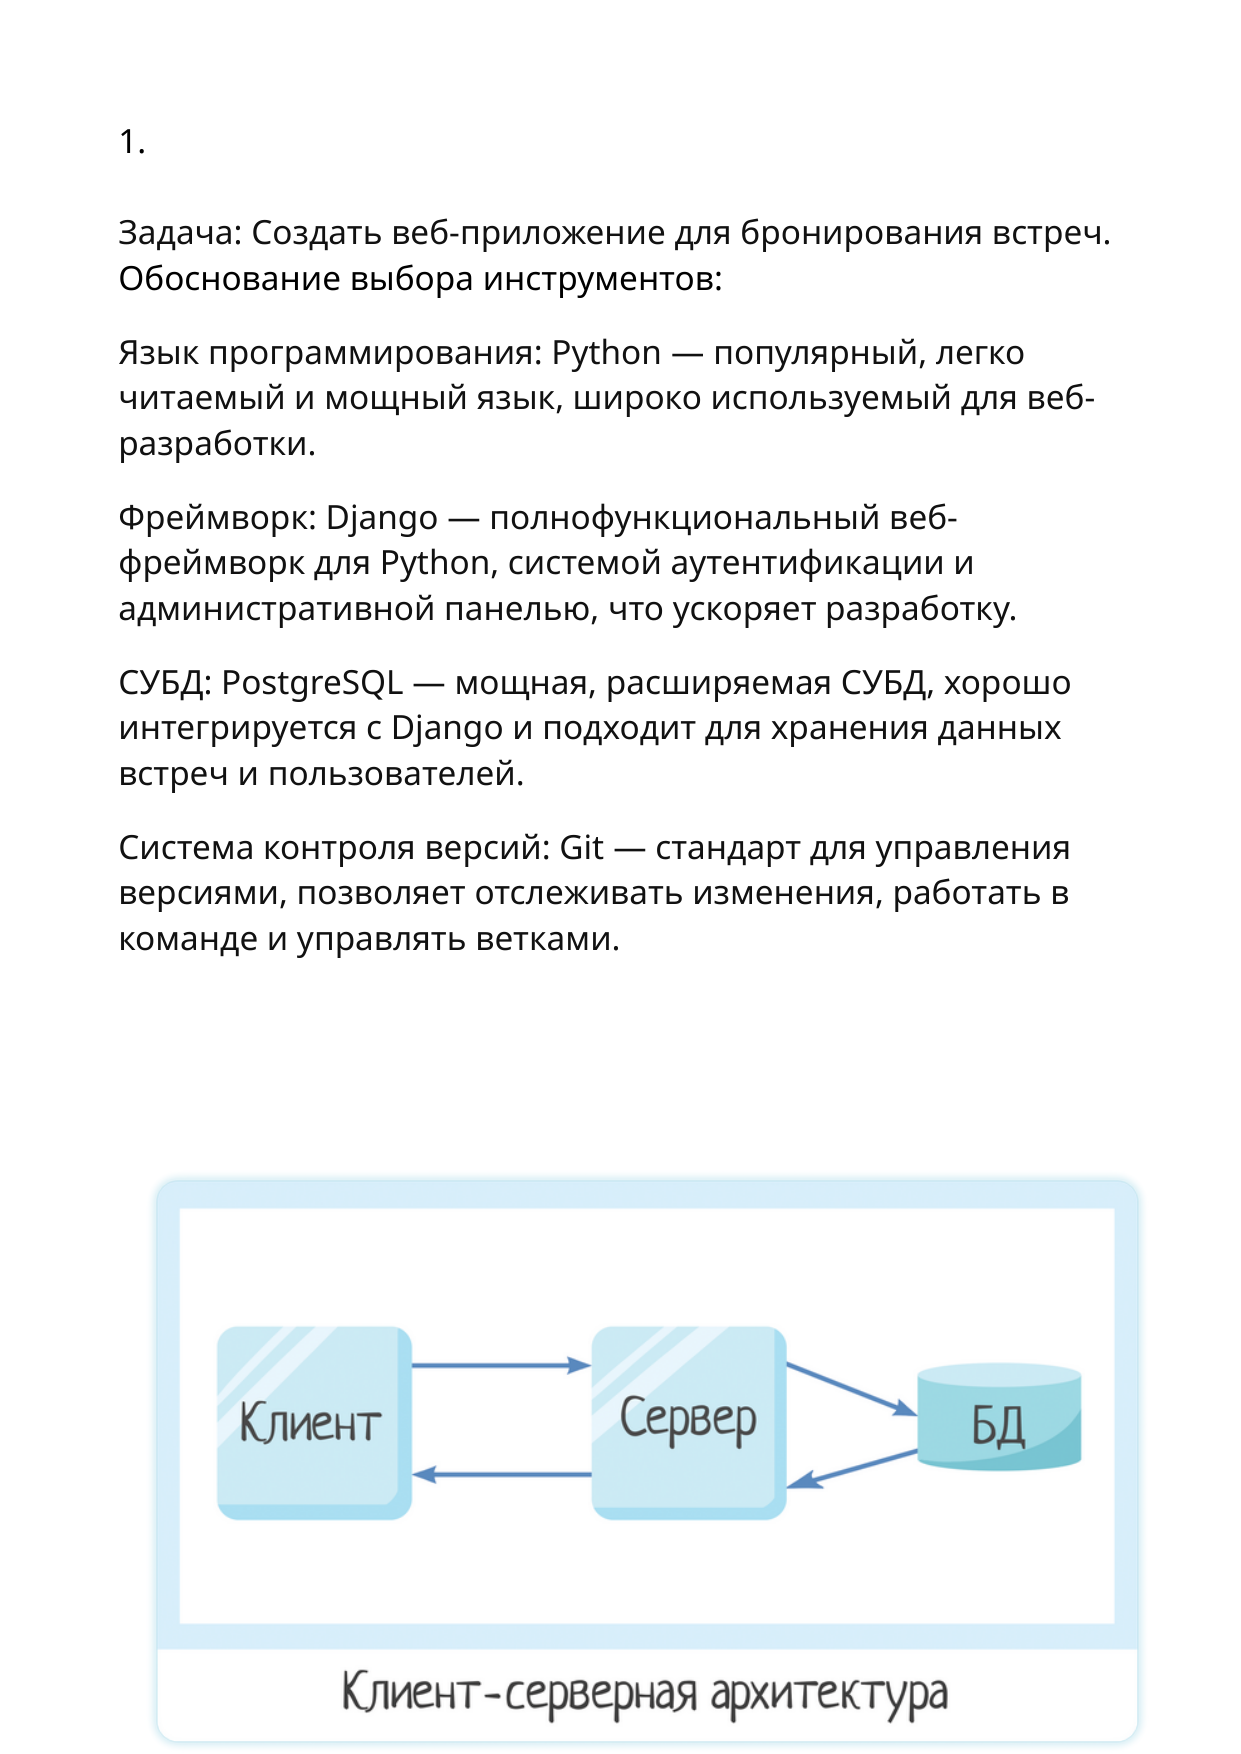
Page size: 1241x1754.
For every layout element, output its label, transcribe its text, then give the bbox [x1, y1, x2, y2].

picture [146, 1169, 1150, 1754]
text 1. [118, 118, 1122, 163]
list Система контроля версий: Git — стандарт для управления версиями, позволяет отслеживать изменения, работать в команде и управлять ветками. [118, 823, 1122, 960]
text Задача: Создать веб-приложение для бронирования встреч. [118, 209, 1122, 254]
list Язык программирования: Python — популярный, легко читаемый и мощный язык, широко используемый для веб-разработки. [118, 328, 1122, 465]
text Обоснование выбора инструментов: [118, 254, 1122, 300]
list СУБД: PostgreSQL — мощная, расширяемая СУБД, хорошо интегрируется с Django и подходит для хранения данных встреч и пользователей. [118, 658, 1122, 795]
list Фреймворк: Django — полнофункциональный веб-фреймворк для Python, системой аутентификации и административной панелью, что ускоряет разработку. [118, 493, 1122, 630]
